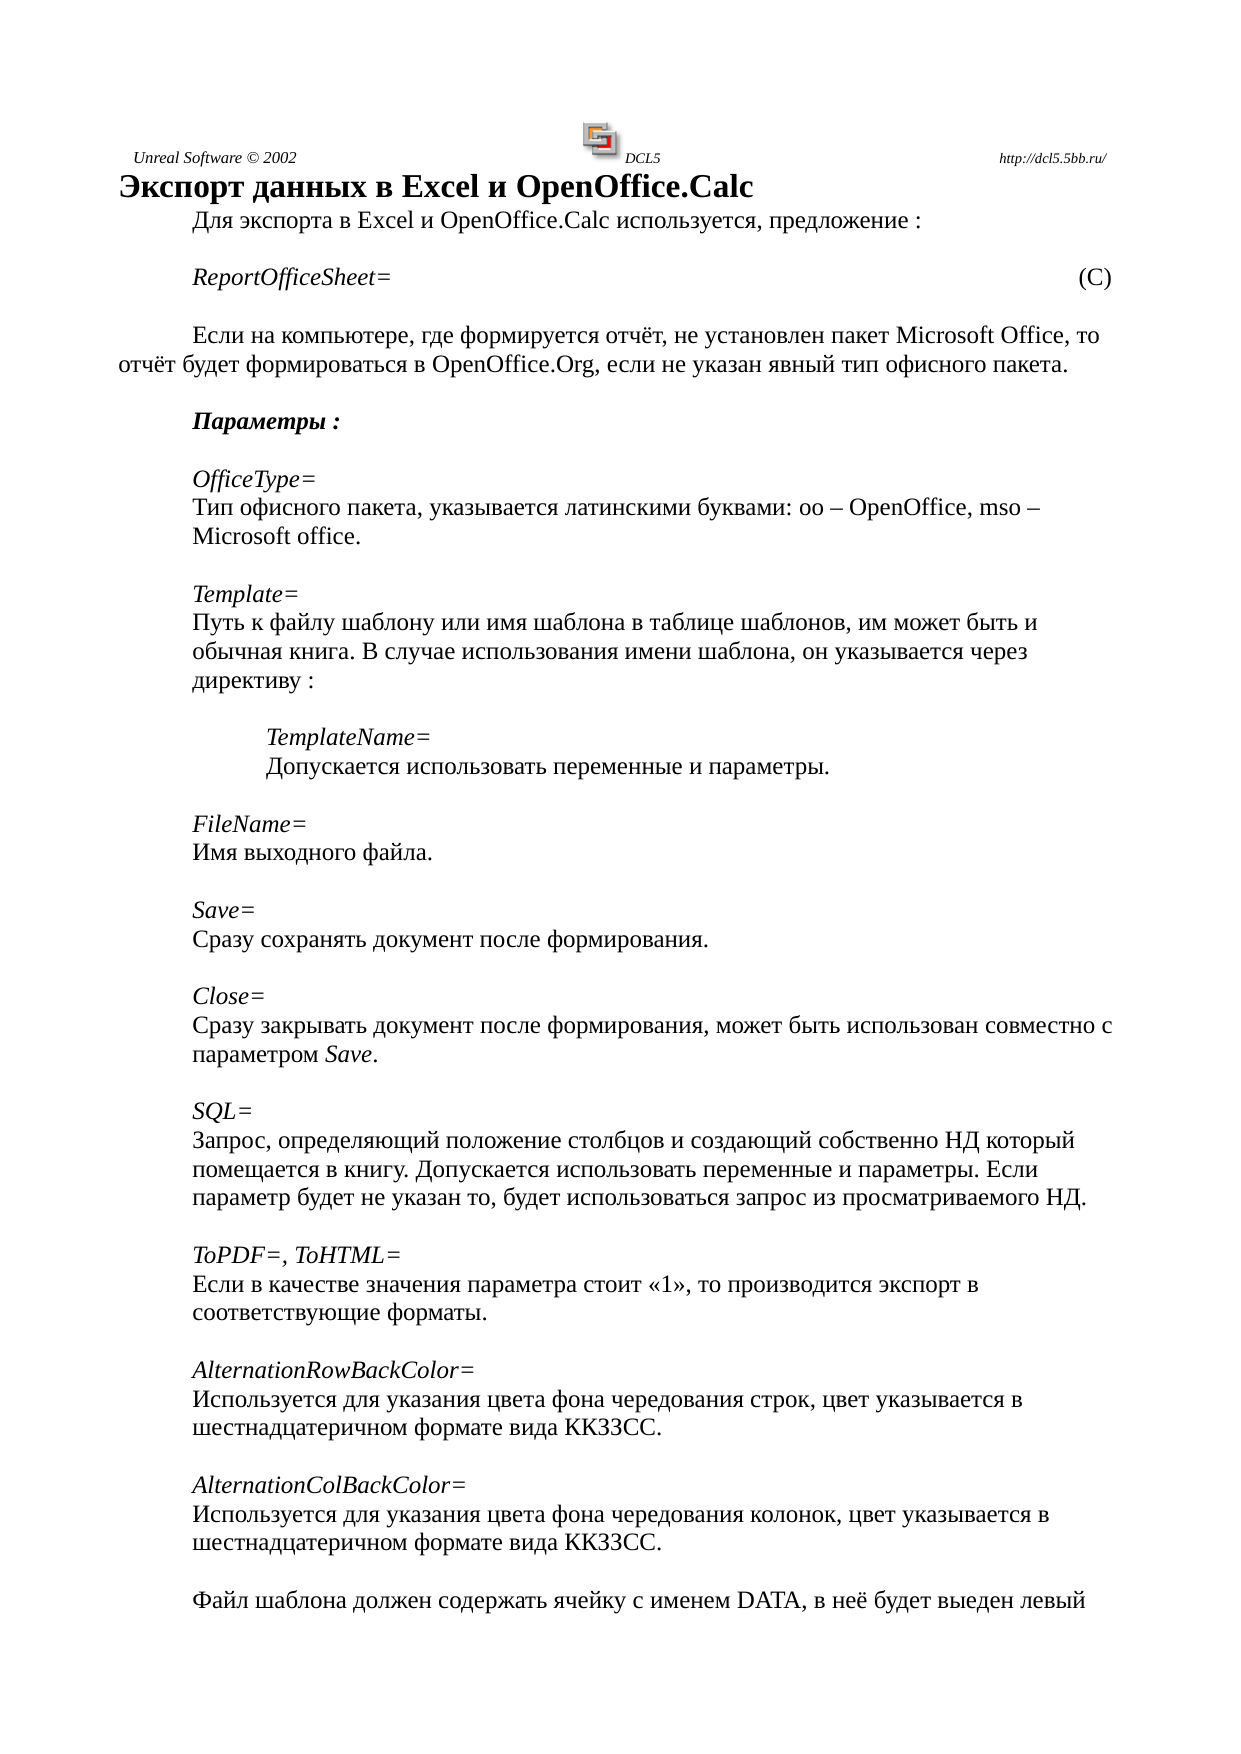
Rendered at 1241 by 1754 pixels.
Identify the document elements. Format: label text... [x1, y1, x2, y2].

text TemplateName= [118, 722, 1122, 751]
text Путь к файлу шаблону или имя шаблона в таблице шаблонов, им может быть и обычная книга. В случае использования имени шаблона, он указывается через директиву : [118, 607, 1122, 694]
picture [579, 118, 625, 164]
text ReportOfficeSheet= (C) [118, 262, 1122, 291]
text AlternationRowBackColor= [118, 1355, 1122, 1384]
text SQL= [118, 1096, 1122, 1125]
text Используется для указания цвета фона чередования колонок, цвет указывается в шестнадцатеричном формате вида ККЗЗСС. [118, 1499, 1122, 1556]
text Если в качестве значения параметра стоит «1», то производится экспорт в соответствующие форматы. [118, 1269, 1122, 1326]
text AlternationColBackColor= [118, 1470, 1122, 1499]
text Если на компьютере, где формируется отчёт, не установлен пакет Microsoft Office, то отчёт будет формироваться в OpenOffice.Org, если не указан явный тип офисного пакета. [118, 320, 1122, 377]
text Параметры : [118, 406, 1122, 435]
text Template= [118, 579, 1122, 607]
text Используется для указания цвета фона чередования строк, цвет указывается в шестнадцатеричном формате вида ККЗЗСС. [118, 1384, 1122, 1441]
text OfficeType= [118, 464, 1122, 492]
text Close= [118, 981, 1122, 1010]
text ToPDF=, ToHTML= [118, 1240, 1122, 1269]
text Сразу закрывать документ после формирования, может быть использован совместно с параметром Save. [118, 1010, 1122, 1067]
text Save= [118, 895, 1122, 924]
text Файл шаблона должен содержать ячейку с именем DATA, в неё будет выеден левый [118, 1585, 1122, 1614]
text Для экспорта в Excel и OpenOffice.Calc используется, предложение : [118, 205, 1122, 234]
text Сразу сохранять документ после формирования. [118, 924, 1122, 952]
text FileName= [118, 809, 1122, 837]
text Допускается использовать переменные и параметры. [118, 751, 1122, 780]
text Имя выходного файла. [118, 837, 1122, 866]
text Экспорт данных в Excel и OpenOffice.Calc [118, 167, 1122, 205]
text Запрос, определяющий положение столбцов и создающий собственно НД который помещается в книгу. Допускается использовать переменные и параметры. Если параметр будет не указан то, будет использоваться запрос из просматриваемого НД. [118, 1125, 1122, 1211]
text Тип офисного пакета, указывается латинскими буквами: oo – OpenOffice, mso – Microsoft office. [118, 492, 1122, 550]
